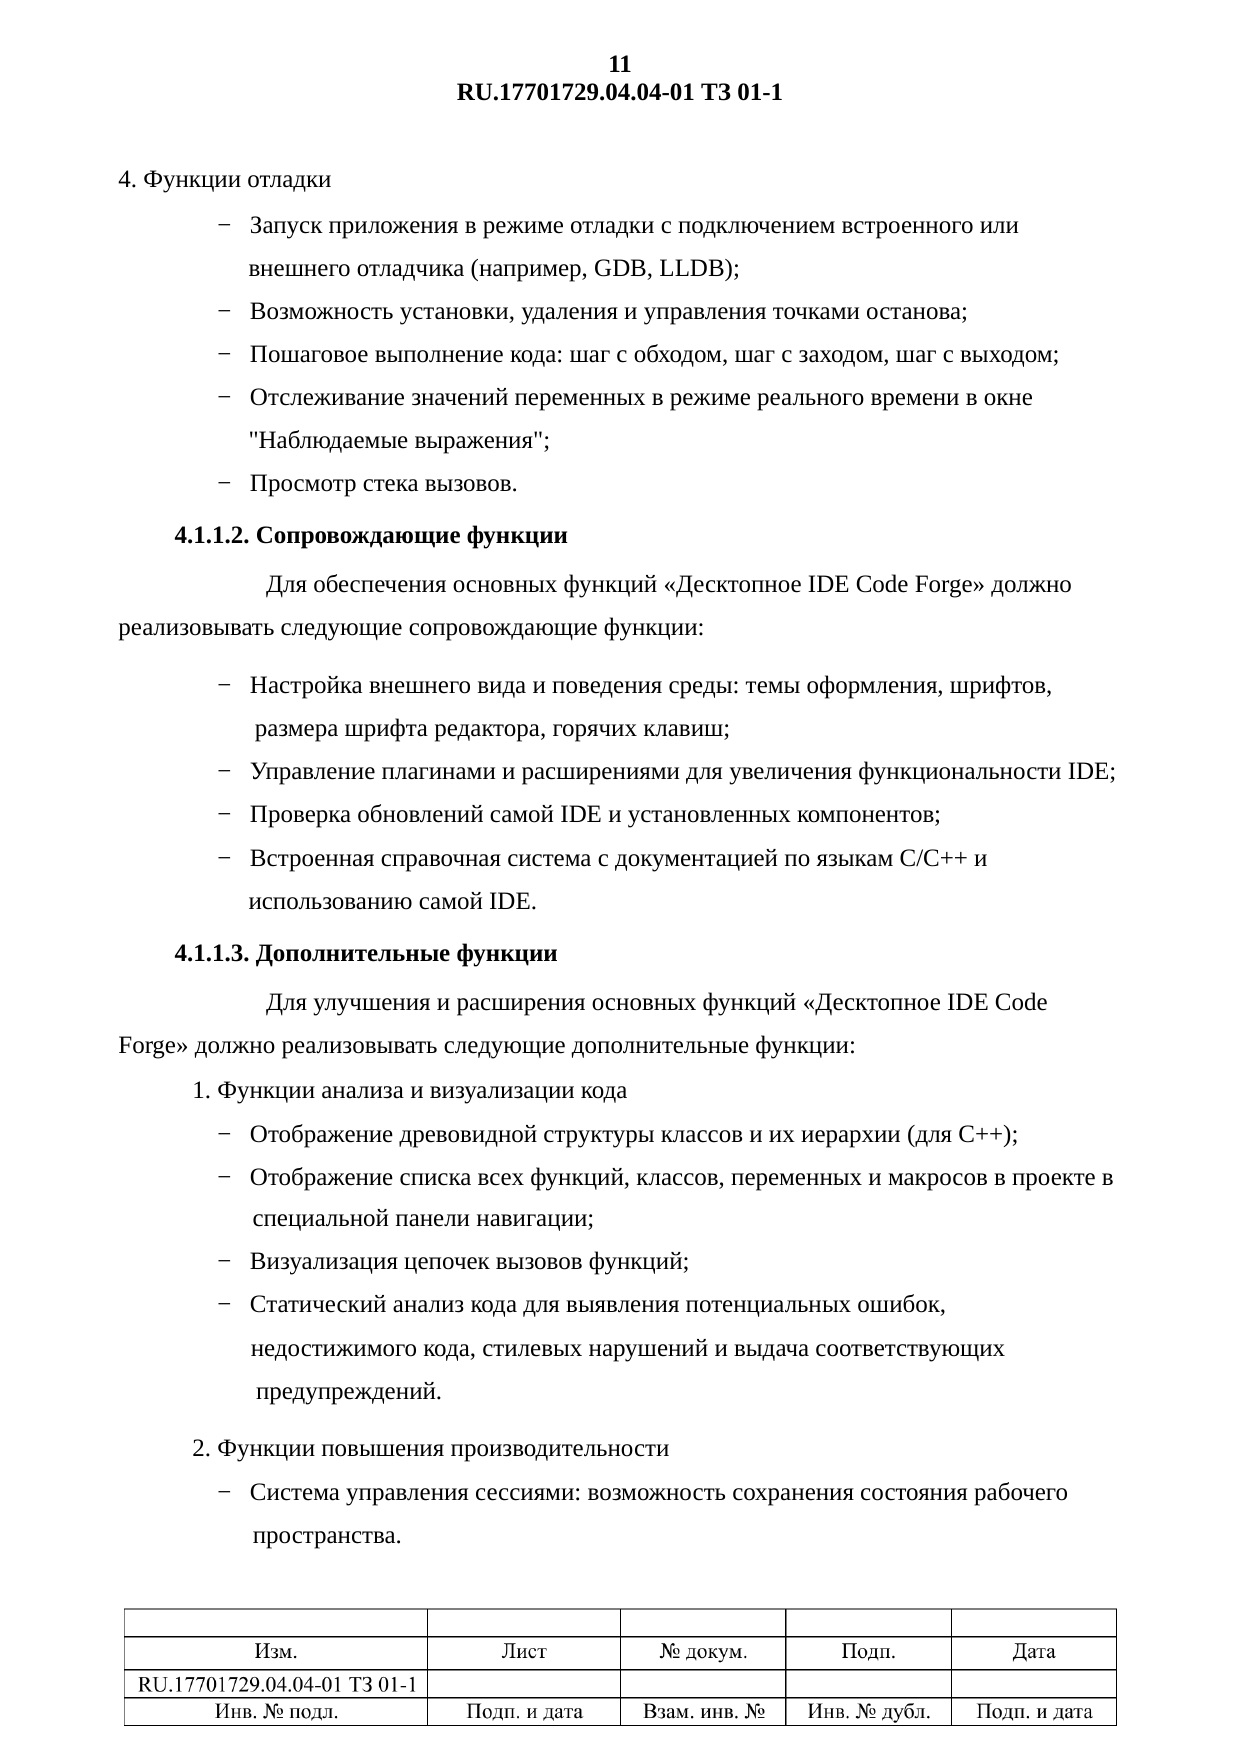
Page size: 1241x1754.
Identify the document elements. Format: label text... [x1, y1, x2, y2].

text 4.1.1.2. Сопровождающие функции [118, 520, 1122, 549]
text 2. Функции повышения производительности − Система управления сессиями: возможность сохранения состояния рабочего ㅤ ㅤㅤ пространства.ㅤㅤ [118, 1433, 1122, 1592]
text − Настройка внешнего вида и поведения среды: темы оформления, шрифтов, размера шрифта редактора, горячих клавиш; − Управление плагинами и расширениями для увеличения функциональности IDE; − Проверка обновлений самой IDE и установленных компонентов; − Встроенная справочная система с документацией по языкам C/C++ и использованию самой IDE. [118, 670, 1122, 914]
text Для обеспечения основных функций «Десктопное IDE Code Forge» должно реализовывать следующие сопровождающие функции: [118, 569, 1122, 641]
text 4. Функции отладки [118, 164, 1122, 193]
text − Запуск приложения в режиме отладки с подключением встроенного или внешнего отладчика (например, GDB, LLDB); − Возможность установки, удаления и управления точками останова; − Пошаговое выполнение кода: шаг с обходом, шаг с заходом, шаг с выходом; − Отслеживание значений переменных в режиме реального времени в окне "Наблюдаемые выражения"; − Просмотр стека вызовов. [118, 210, 1122, 497]
picture [118, 1603, 1123, 1733]
text 4.1.1.3. Дополнительные функции [118, 938, 1122, 966]
text 1. Функции анализа и визуализации кода − Отображение древовидной структуры классов и их иерархии (для C++); − Отображение списка всех функций, классов, переменных и макросов в проекте в ㅤ ㅤ специальной панели навигации; − Визуализация цепочек вызовов функций; − Статический анализ кода для выявления потенциальных ошибок, ㅤㅤㅤㅤㅤㅤㅤ ㅤㅤ недостижимого кода, стилевых нарушений и выдача соответствующих ㅤㅤㅤㅤㅤㅤ предупреждений. [118, 1076, 1122, 1404]
text Для улучшения и расширения основных функций «Десктопное IDE Code Forge» должно реализовывать следующие дополнительные функции: [118, 987, 1122, 1058]
